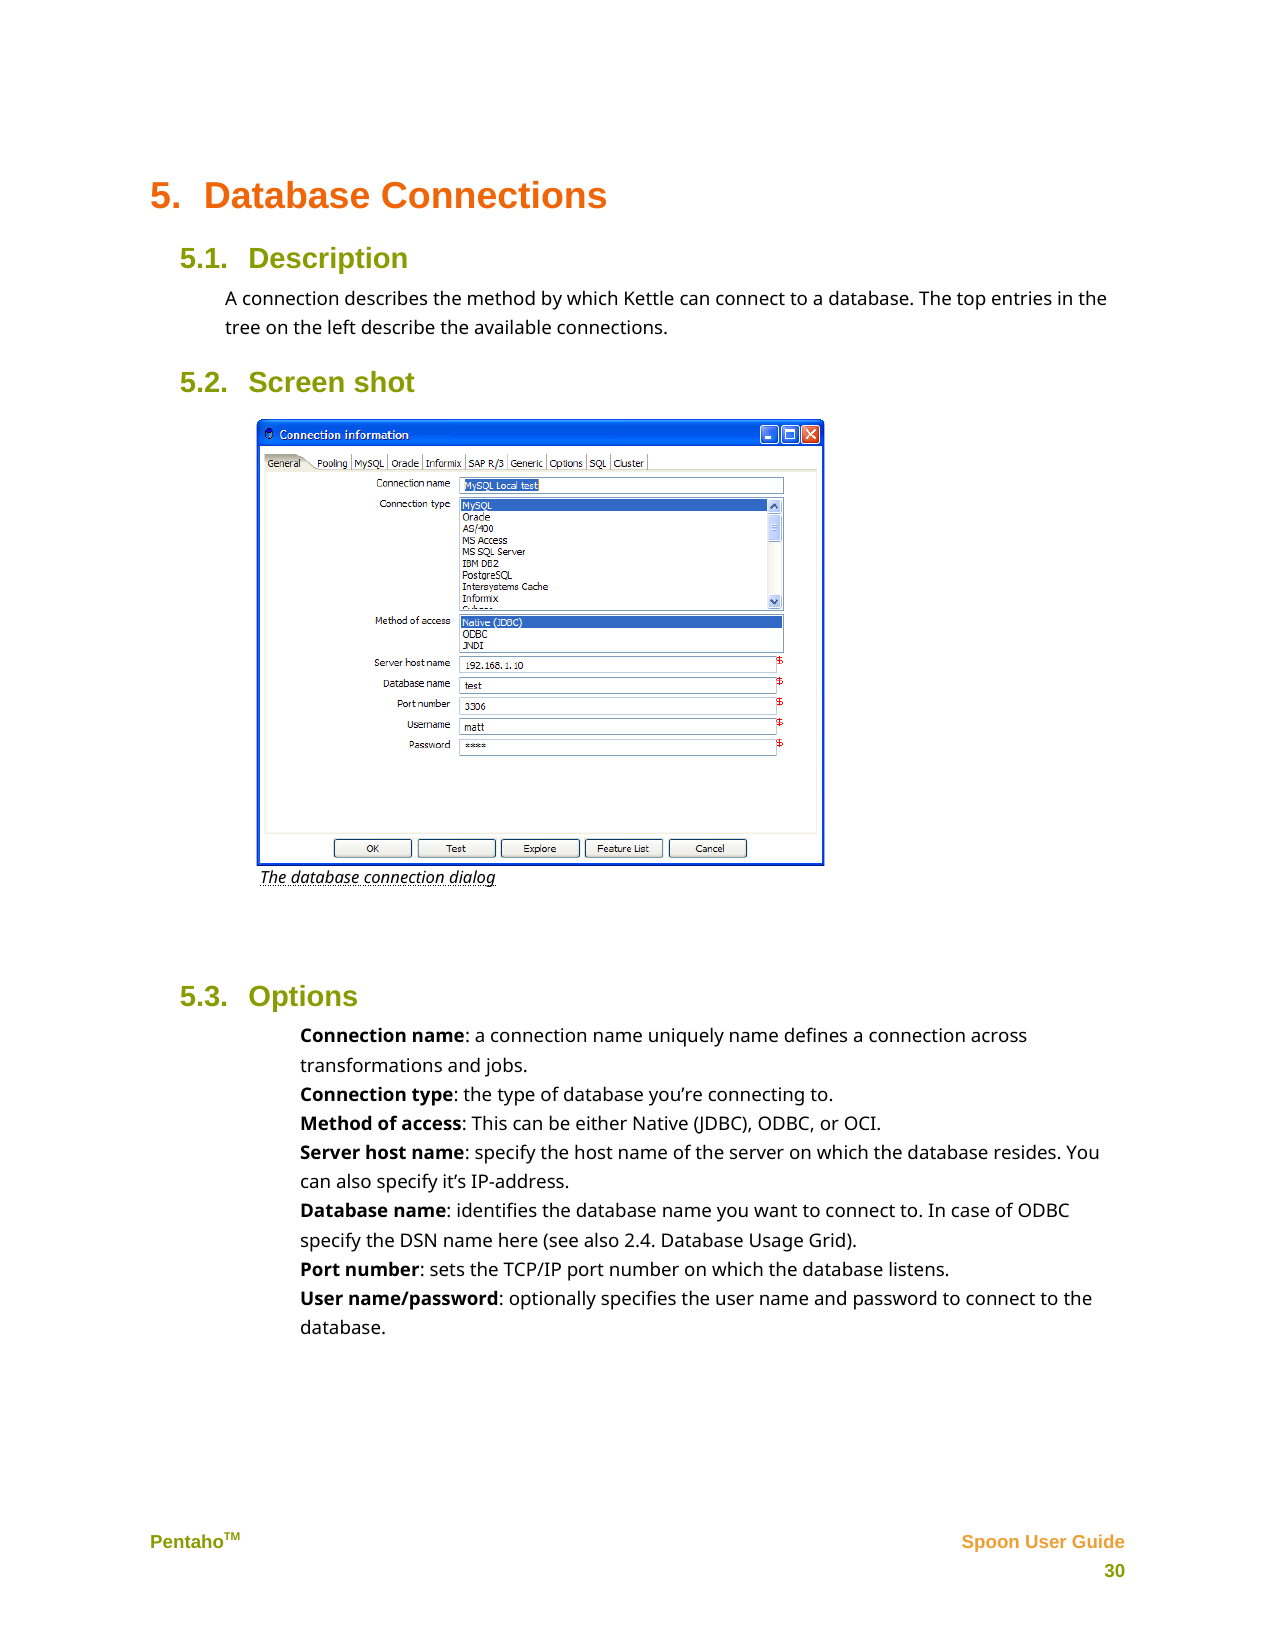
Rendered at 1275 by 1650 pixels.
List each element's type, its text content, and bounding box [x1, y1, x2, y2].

text Connection type: the type of database you’re connecting to. [300, 1078, 1125, 1107]
subtitle Description [179, 241, 1125, 275]
picture [256, 419, 825, 866]
text Connection name: a connection name uniquely name defines a connection across transformations and jobs. [300, 1019, 1125, 1078]
text Server host name: specify the host name of the server on which the database resides. You can also specify it’s IP-address. [300, 1136, 1125, 1194]
subtitle Screen shot [179, 365, 1125, 400]
subtitle Database Connections [150, 181, 1125, 216]
subtitle Options [179, 978, 1125, 1013]
text User name/password: optionally specifies the user name and password to connect to the database. [300, 1282, 1125, 1340]
text Port number: sets the TCP/IP port number on which the database listens. [300, 1253, 1125, 1282]
text A connection describes the method by which Kettle can connect to a database. The top entries in the tree on the left describe the available connections. [225, 282, 1125, 340]
list The database connection dialog [260, 866, 824, 888]
text Method of access: This can be either Native (JDBC), ODBC, or OCI. [300, 1107, 1125, 1136]
text Database name: identifies the database name you want to connect to. In case of ODBC specify the DSN name here (see also 2.4. Database Usage Grid). [300, 1194, 1125, 1253]
